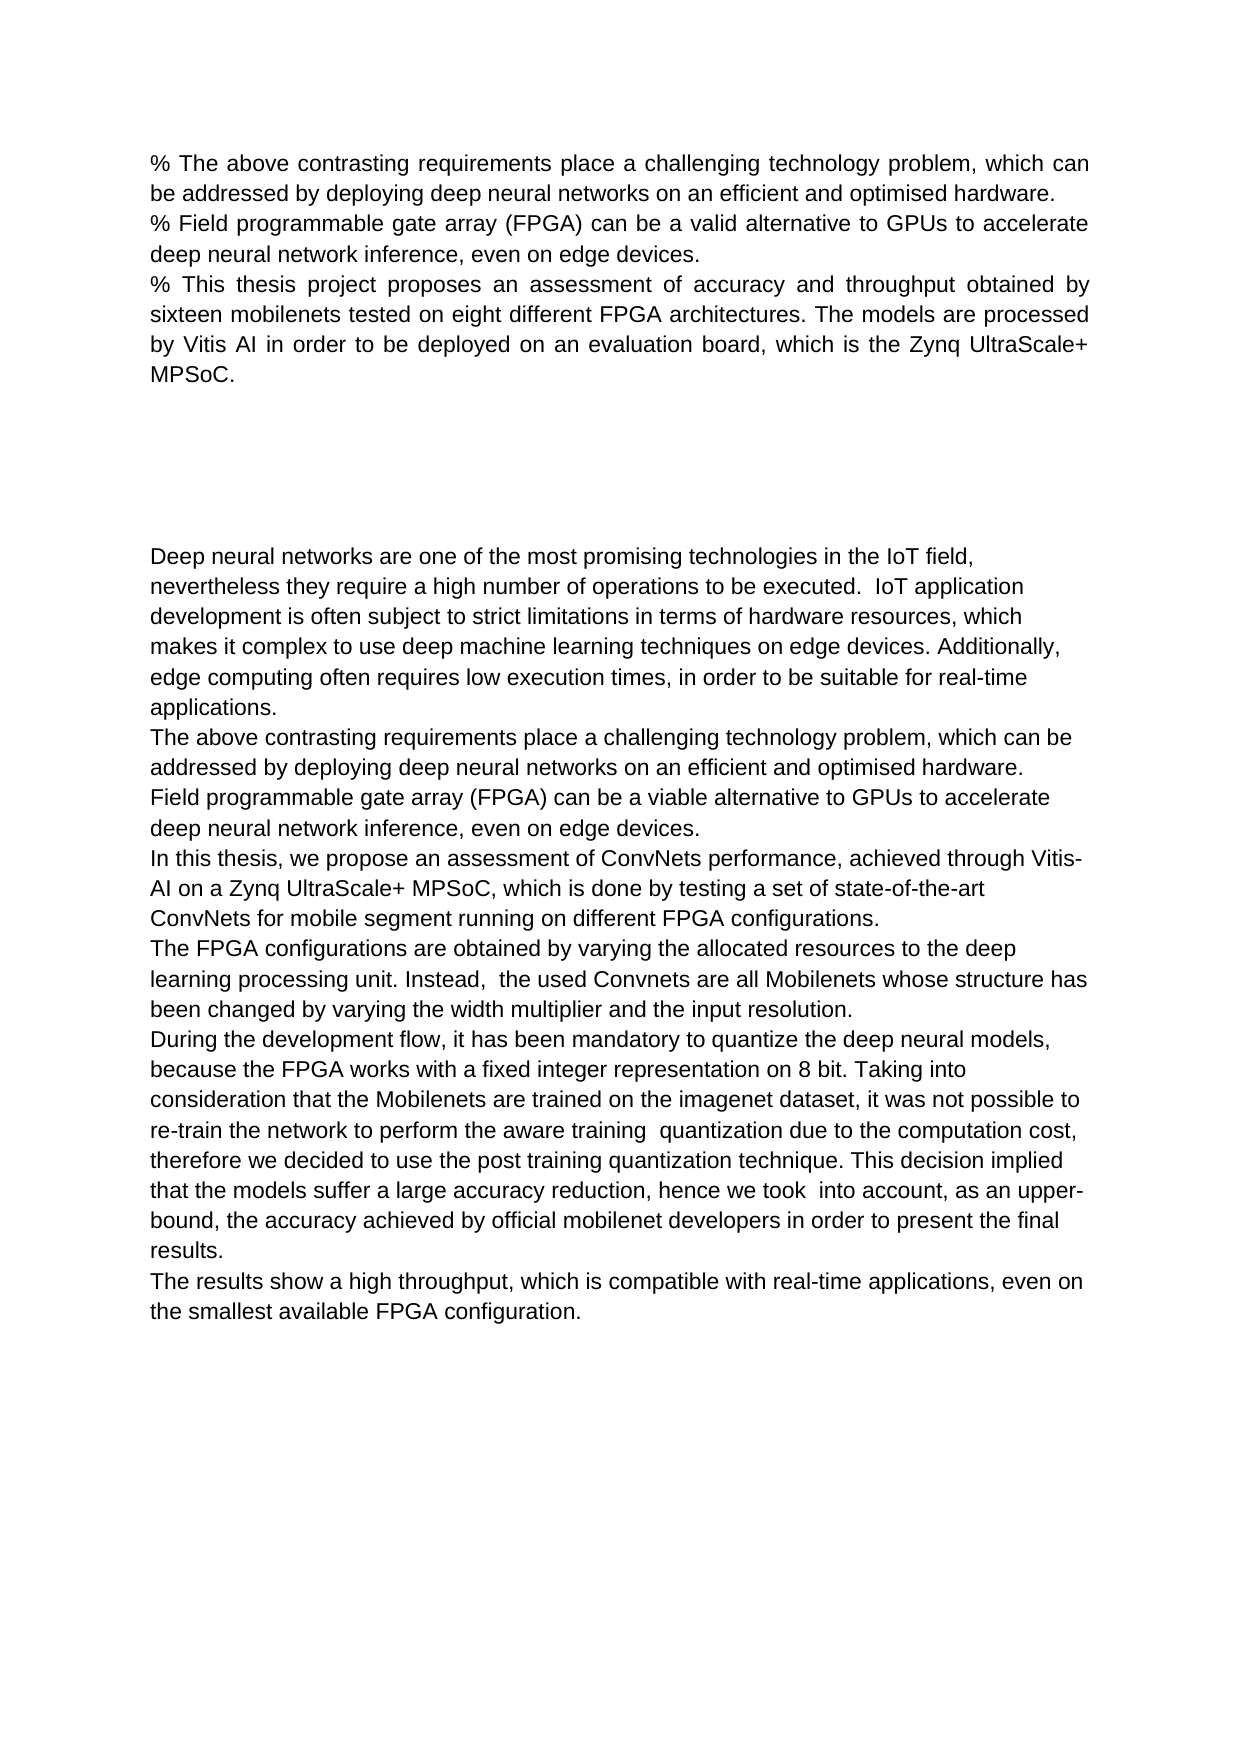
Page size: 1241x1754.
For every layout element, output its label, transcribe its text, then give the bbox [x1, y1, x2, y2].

text In this thesis, we propose an assessment of ConvNets performance, achieved through Vitis-AI on a Zynq UltraScale+ MPSoC, which is done by testing a set of state-of-the-art ConvNets for mobile segment running on different FPGA configurations. [150, 845, 1090, 932]
text During the development flow, it has been mandatory to quantize the deep neural models, because the FPGA works with a fixed integer representation on 8 bit. Taking into consideration that the Mobilenets are trained on the imagenet dataset, it was not possible to re-train the network to perform the aware training quantization due to the computation cost, therefore we decided to use the post training quantization technique. This decision implied that the models suffer a large accuracy reduction, hence we took into account, as an upper-bound, the accuracy achieved by official mobilenet developers in order to present the final results. [150, 1026, 1090, 1264]
text % Field programmable gate array (FPGA) can be a valid alternative to GPUs to accelerate deep neural network inference, even on edge devices. [150, 210, 1090, 267]
text Field programmable gate array (FPGA) can be a viable alternative to GPUs to accelerate deep neural network inference, even on edge devices. [150, 784, 1090, 841]
text Deep neural networks are one of the most promising technologies in the IoT field, nevertheless they require a high number of operations to be executed. IoT application development is often subject to strict limitations in terms of hardware resources, which makes it complex to use deep machine learning techniques on edge devices. Additionally, edge computing often requires low execution times, in order to be suitable for real-time applications. [150, 543, 1090, 720]
text % The above contrasting requirements place a challenging technology problem, which can be addressed by deploying deep neural networks on an efficient and optimised hardware. [150, 150, 1090, 207]
text The results show a high throughput, which is compatible with real-time applications, even on the smallest available FPGA configuration. [150, 1268, 1090, 1324]
text % This thesis project proposes an assessment of accuracy and throughput obtained by sixteen mobilenets tested on eight different FPGA architectures. The models are processed by Vitis AI in order to be deployed on an evaluation board, which is the Zynq UltraScale+ MPSoC. [150, 271, 1090, 388]
text The above contrasting requirements place a challenging technology problem, which can be addressed by deploying deep neural networks on an efficient and optimised hardware. [150, 724, 1090, 781]
text The FPGA configurations are obtained by varying the allocated resources to the deep learning processing unit. Instead, the used Convnets are all Mobilenets whose structure has been changed by varying the width multiplier and the input resolution. [150, 935, 1090, 1022]
